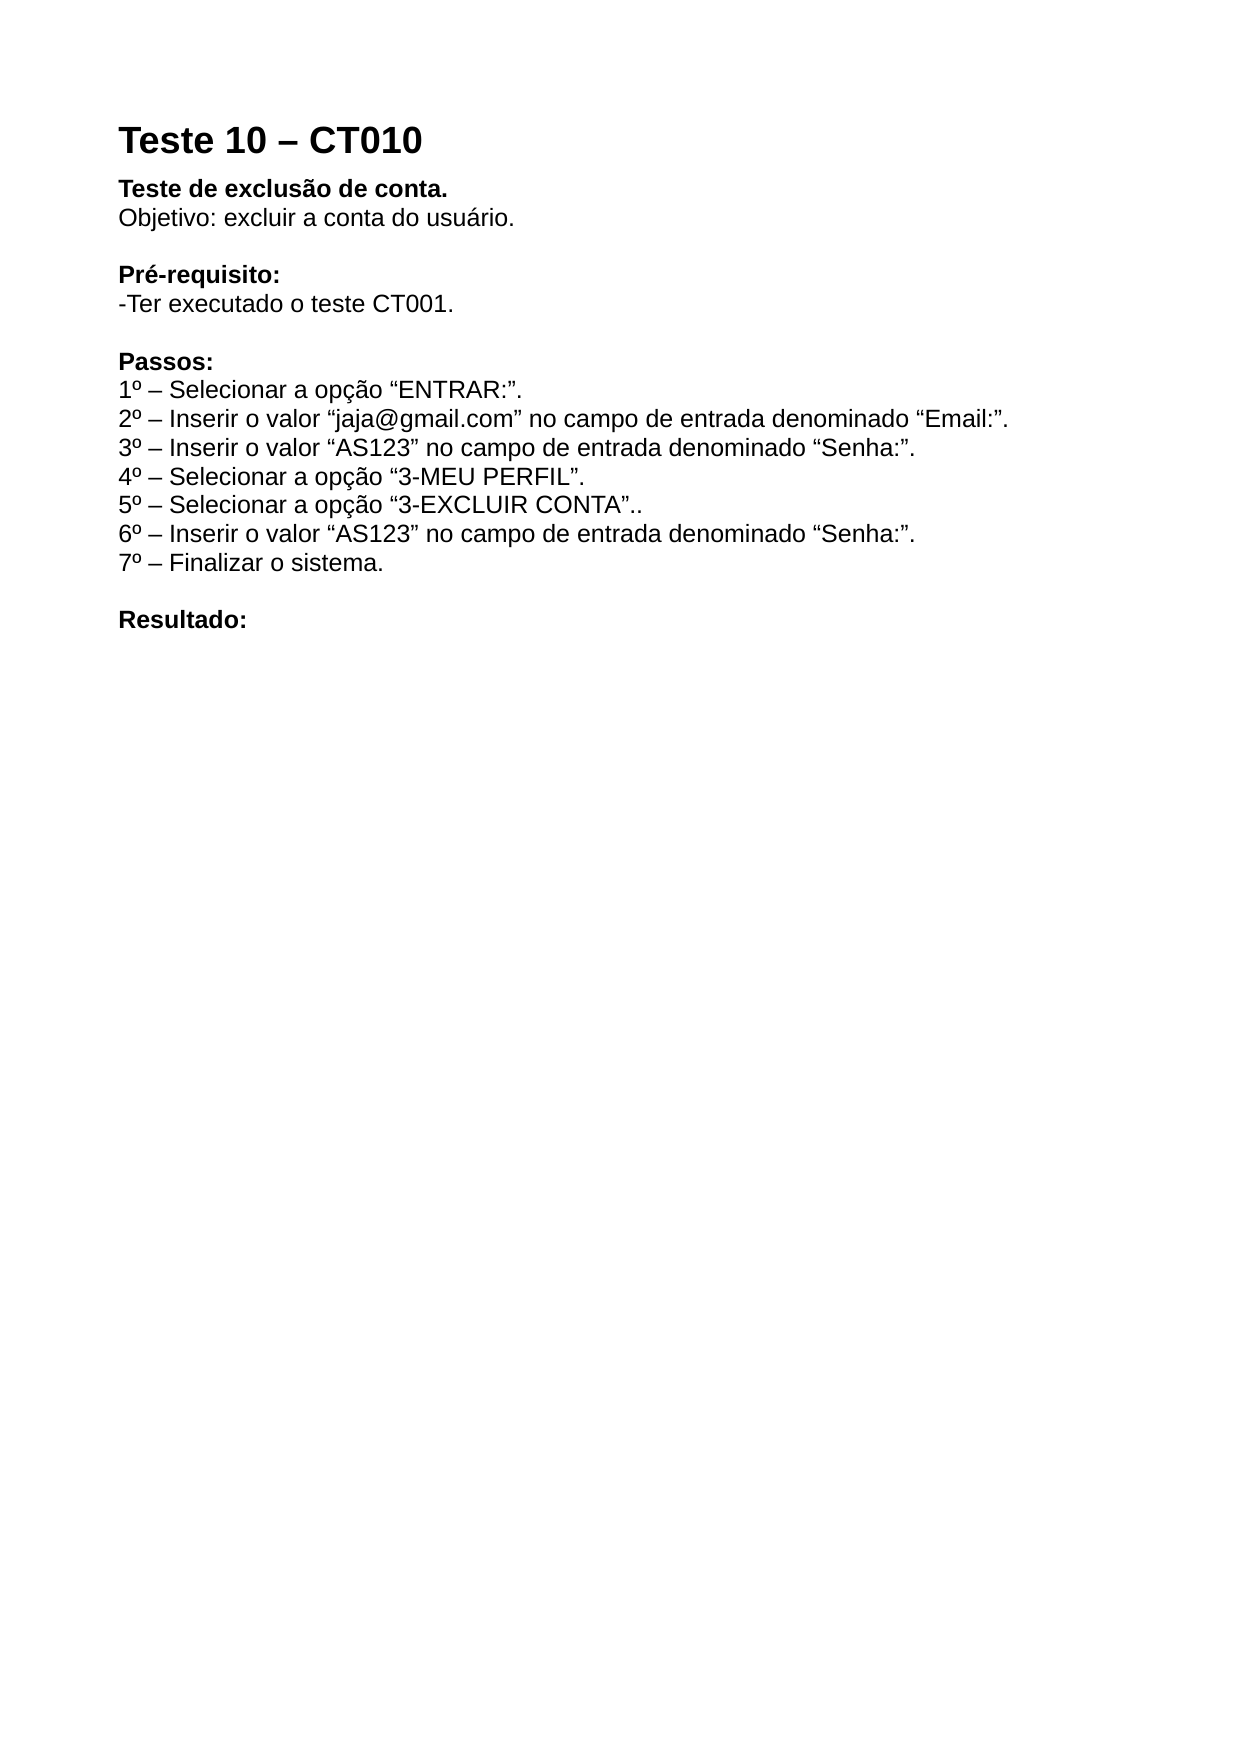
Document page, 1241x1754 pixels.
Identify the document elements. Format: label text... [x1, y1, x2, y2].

text -Ter executado o teste CT001. [118, 289, 1122, 318]
text 6º – Inserir o valor “AS123” no campo de entrada denominado “Senha:”. [118, 519, 1122, 548]
text 2º – Inserir o valor “jaja@gmail.com” no campo de entrada denominado “Email:”. [118, 404, 1122, 433]
text Objetivo: excluir a conta do usuário. [118, 203, 1122, 232]
text 4º – Selecionar a opção “3-MEU PERFIL”. [118, 462, 1122, 491]
text Resultado: [118, 606, 1122, 634]
text 7º – Finalizar o sistema. [118, 548, 1122, 577]
text Teste de exclusão de conta. [118, 174, 1122, 203]
text 3º – Inserir o valor “AS123” no campo de entrada denominado “Senha:”. [118, 433, 1122, 462]
text Passos: [118, 347, 1122, 376]
text 1º – Selecionar a opção “ENTRAR:”. [118, 376, 1122, 404]
text 5º – Selecionar a opção “3-EXCLUIR CONTA”.. [118, 491, 1122, 519]
text Pré-requisito: [118, 261, 1122, 289]
subtitle Teste 10 – CT010 [118, 118, 1122, 162]
